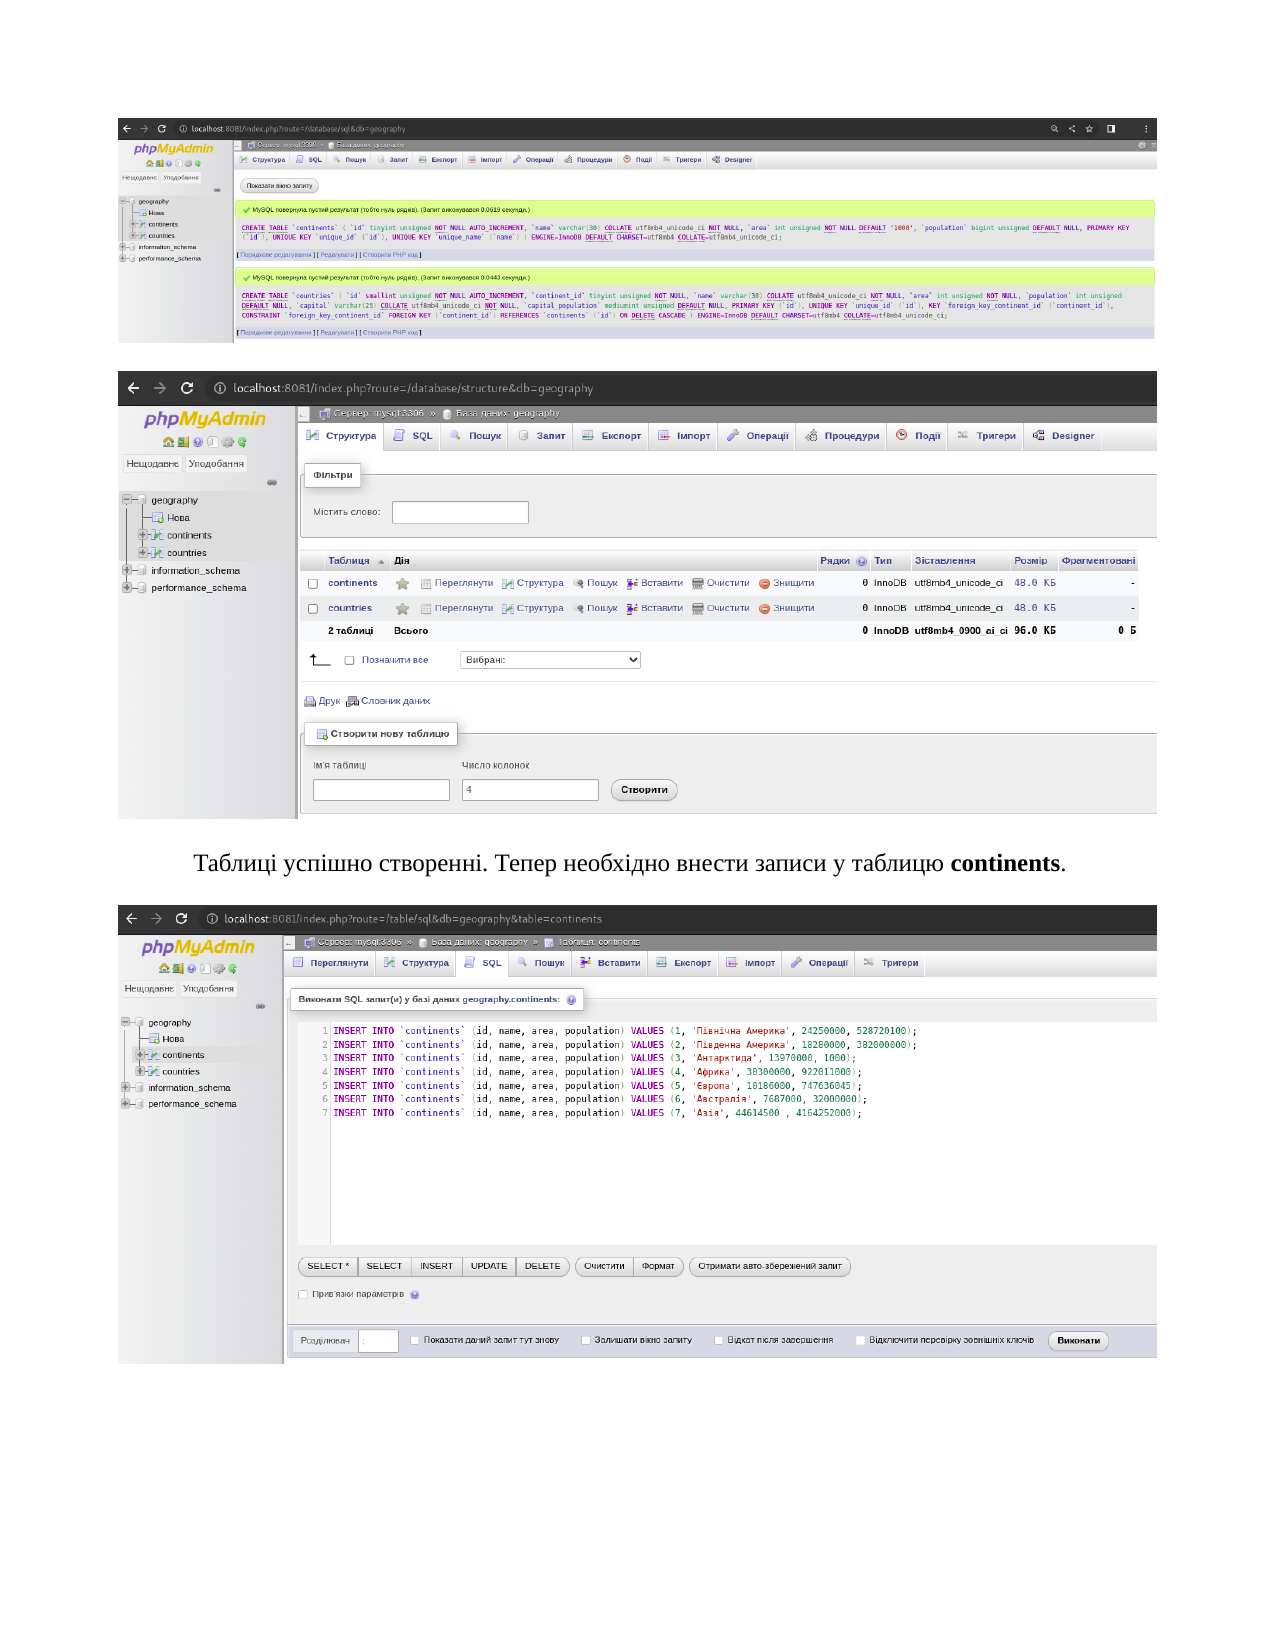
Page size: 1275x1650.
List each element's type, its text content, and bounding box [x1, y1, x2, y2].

picture [118, 371, 1157, 819]
list Таблиці успішно створенні. Тепер необхідно внести записи у таблицю continents. [156, 848, 1157, 876]
picture [118, 118, 1157, 343]
picture [118, 905, 1157, 1364]
